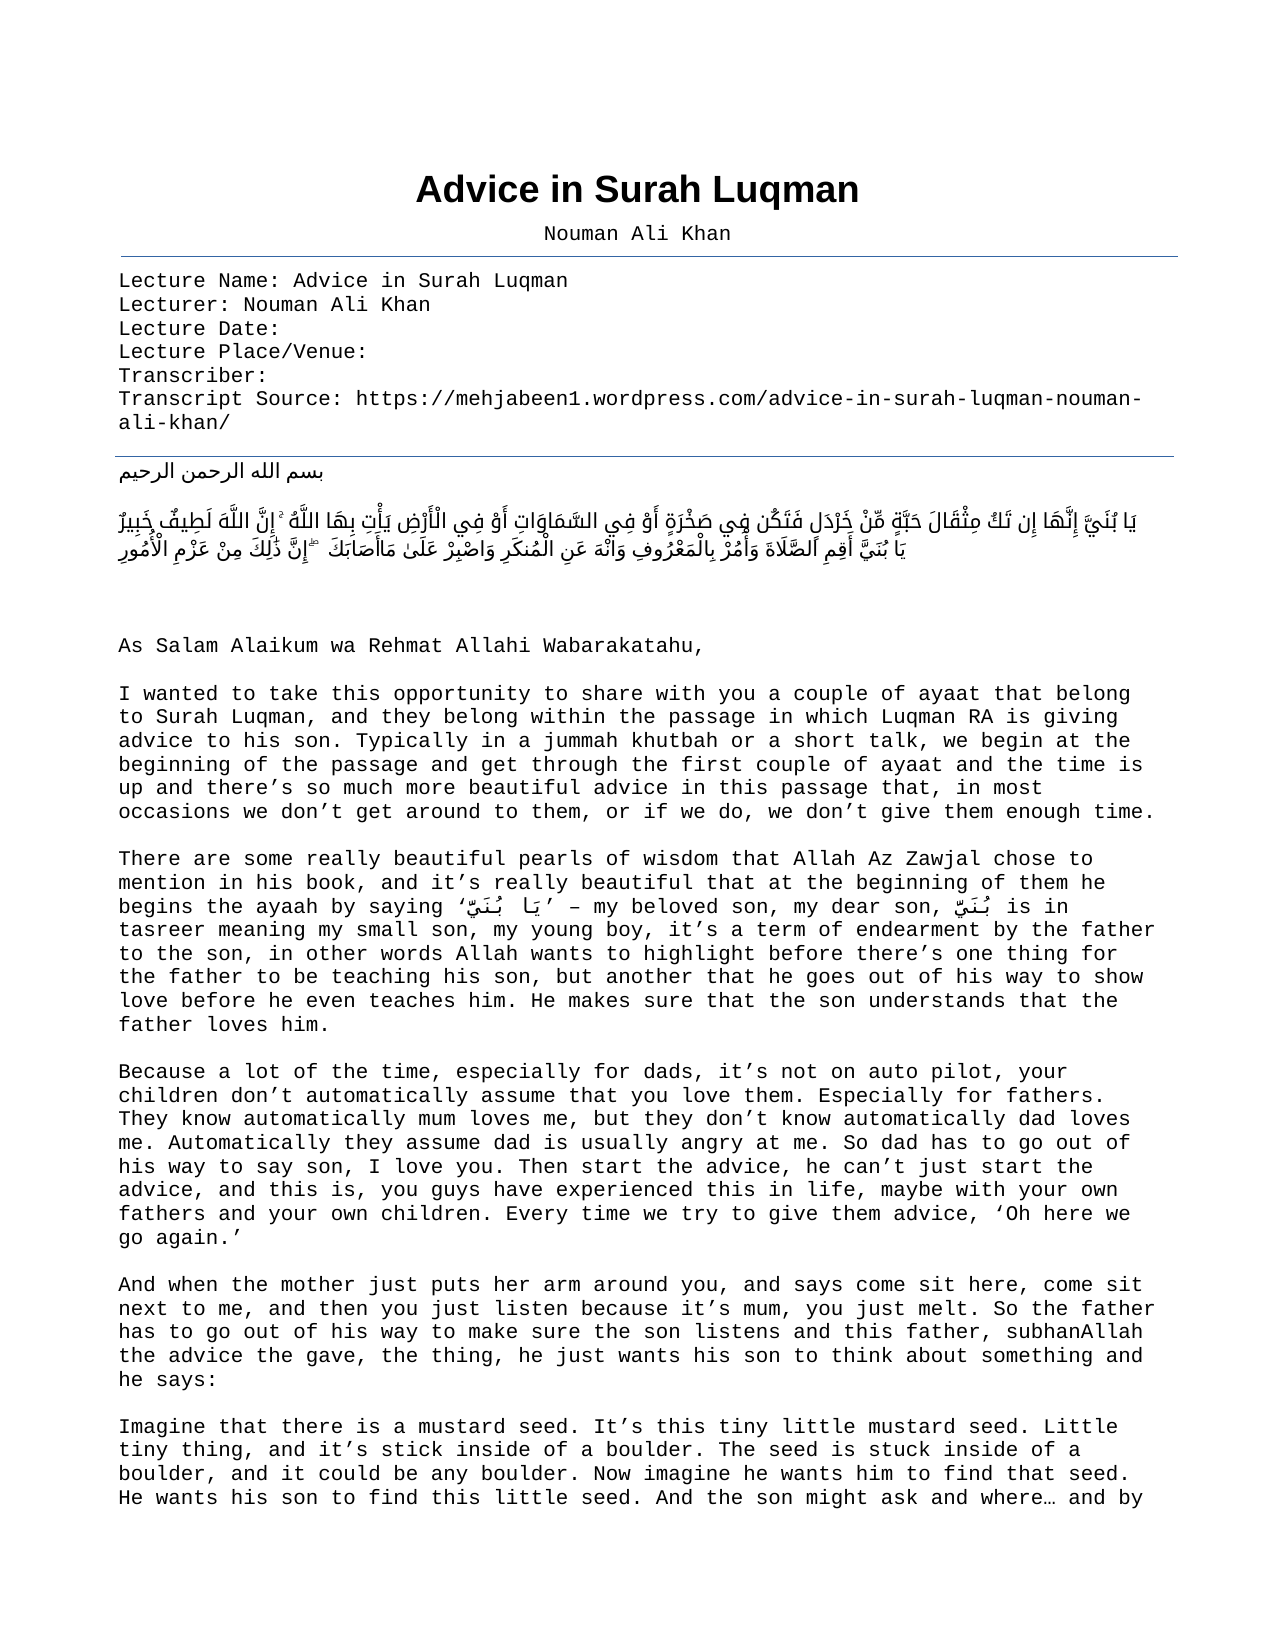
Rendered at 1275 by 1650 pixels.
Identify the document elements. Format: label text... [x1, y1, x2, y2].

text Lecture Name: Advice in Surah Luqman [118, 270, 1157, 294]
text Imagine that there is a mustard seed. It’s this tiny little mustard seed. Little tiny thing, and it’s stick inside of a boulder. The seed is stuck inside of a boulder, and it could be any boulder. Now imagine he wants him to find that seed. He wants his son to find this little seed. And the son might ask and where… and by the way صَخْرَةٍ is a huge rock, a rock the size of the room, a rock the size of this hall, a huge rock. And what are you looking for inside that rock? A little tiny seed. [118, 1416, 1157, 1510]
text Lecturer: Nouman Ali Khan [118, 294, 1157, 317]
text Nouman Ali Khan [118, 223, 1157, 247]
text بسم الله الرحمن الرحيم [118, 459, 1157, 487]
text يَا بُنَيَّ إِنَّهَا إِن تَكُ مِثْقَالَ حَبَّةٍ مِّنْ خَرْدَلٍ فَتَكُن فِي صَخْرَةٍ أَوْ فِي السَّمَاوَاتِ أَوْ فِي الْأَرْضِ يَأْتِ بِهَا اللَّهُ ۚ إِنَّ اللَّهَ لَطِيفٌ خَبِيرٌ [118, 510, 1157, 537]
text Because a lot of the time, especially for dads, it’s not on auto pilot, your children don’t automatically assume that you love them. Especially for fathers. They know automatically mum loves me, but they don’t know automatically dad loves me. Automatically they assume dad is usually angry at me. So dad has to go out of his way to say son, I love you. Then start the advice, he can’t just start the advice, and this is, you guys have experienced this in life, maybe with your own fathers and your own children. Every time we try to give them advice, ‘Oh here we go again.’ [118, 1061, 1157, 1250]
subtitle Advice in Surah Luqman [118, 167, 1157, 210]
text Transcriber: [118, 365, 1157, 388]
text As Salam Alaikum wa Rehmat Allahi Wabarakatahu, [118, 636, 1157, 659]
text And when the mother just puts her arm around you, and says come sit here, come sit next to me, and then you just listen because it’s mum, you just melt. So the father has to go out of his way to make sure the son listens and this father, subhanAllah the advice the gave, the thing, he just wants his son to think about something and he says: [118, 1274, 1157, 1392]
text There are some really beautiful pearls of wisdom that Allah Az Zawjal chose to mention in his book, and it’s really beautiful that at the beginning of them he begins the ayaah by saying ‘يَا بُنَيَّ’ – my beloved son, my dear son, بُنَيَّ is in tasreer meaning my small son, my young boy, it’s a term of endearment by the father to the son, in other words Allah wants to highlight before there’s one thing for the father to be teaching his son, but another that he goes out of his way to show love before he even teaches him. He makes sure that the son understands that the father loves him. [118, 848, 1157, 1037]
text I wanted to take this opportunity to share with you a couple of ayaat that belong to Surah Luqman, and they belong within the passage in which Luqman RA is giving advice to his son. Typically in a jummah khutbah or a short talk, we begin at the beginning of the passage and get through the first couple of ayaat and the time is up and there’s so much more beautiful advice in this passage that, in most occasions we don’t get around to them, or if we do, we don’t give them enough time. [118, 683, 1157, 825]
text Lecture Place/Venue: [118, 341, 1157, 365]
text يَا بُنَيَّ أَقِمِ الصَّلَاةَ وَأْمُرْ بِالْمَعْرُوفِ وَانْهَ عَنِ الْمُنكَرِ وَاصْبِرْ عَلَىٰ مَا أَصَابَكَ ۖ إِنَّ ذَٰلِكَ مِنْ عَزْمِ الْأُمُورِ [118, 537, 1157, 564]
text Transcript Source: https://mehjabeen1.wordpress.com/advice-in-surah-luqman-nouman-ali-khan/ [118, 388, 1157, 436]
text Lecture Date: [118, 317, 1157, 341]
